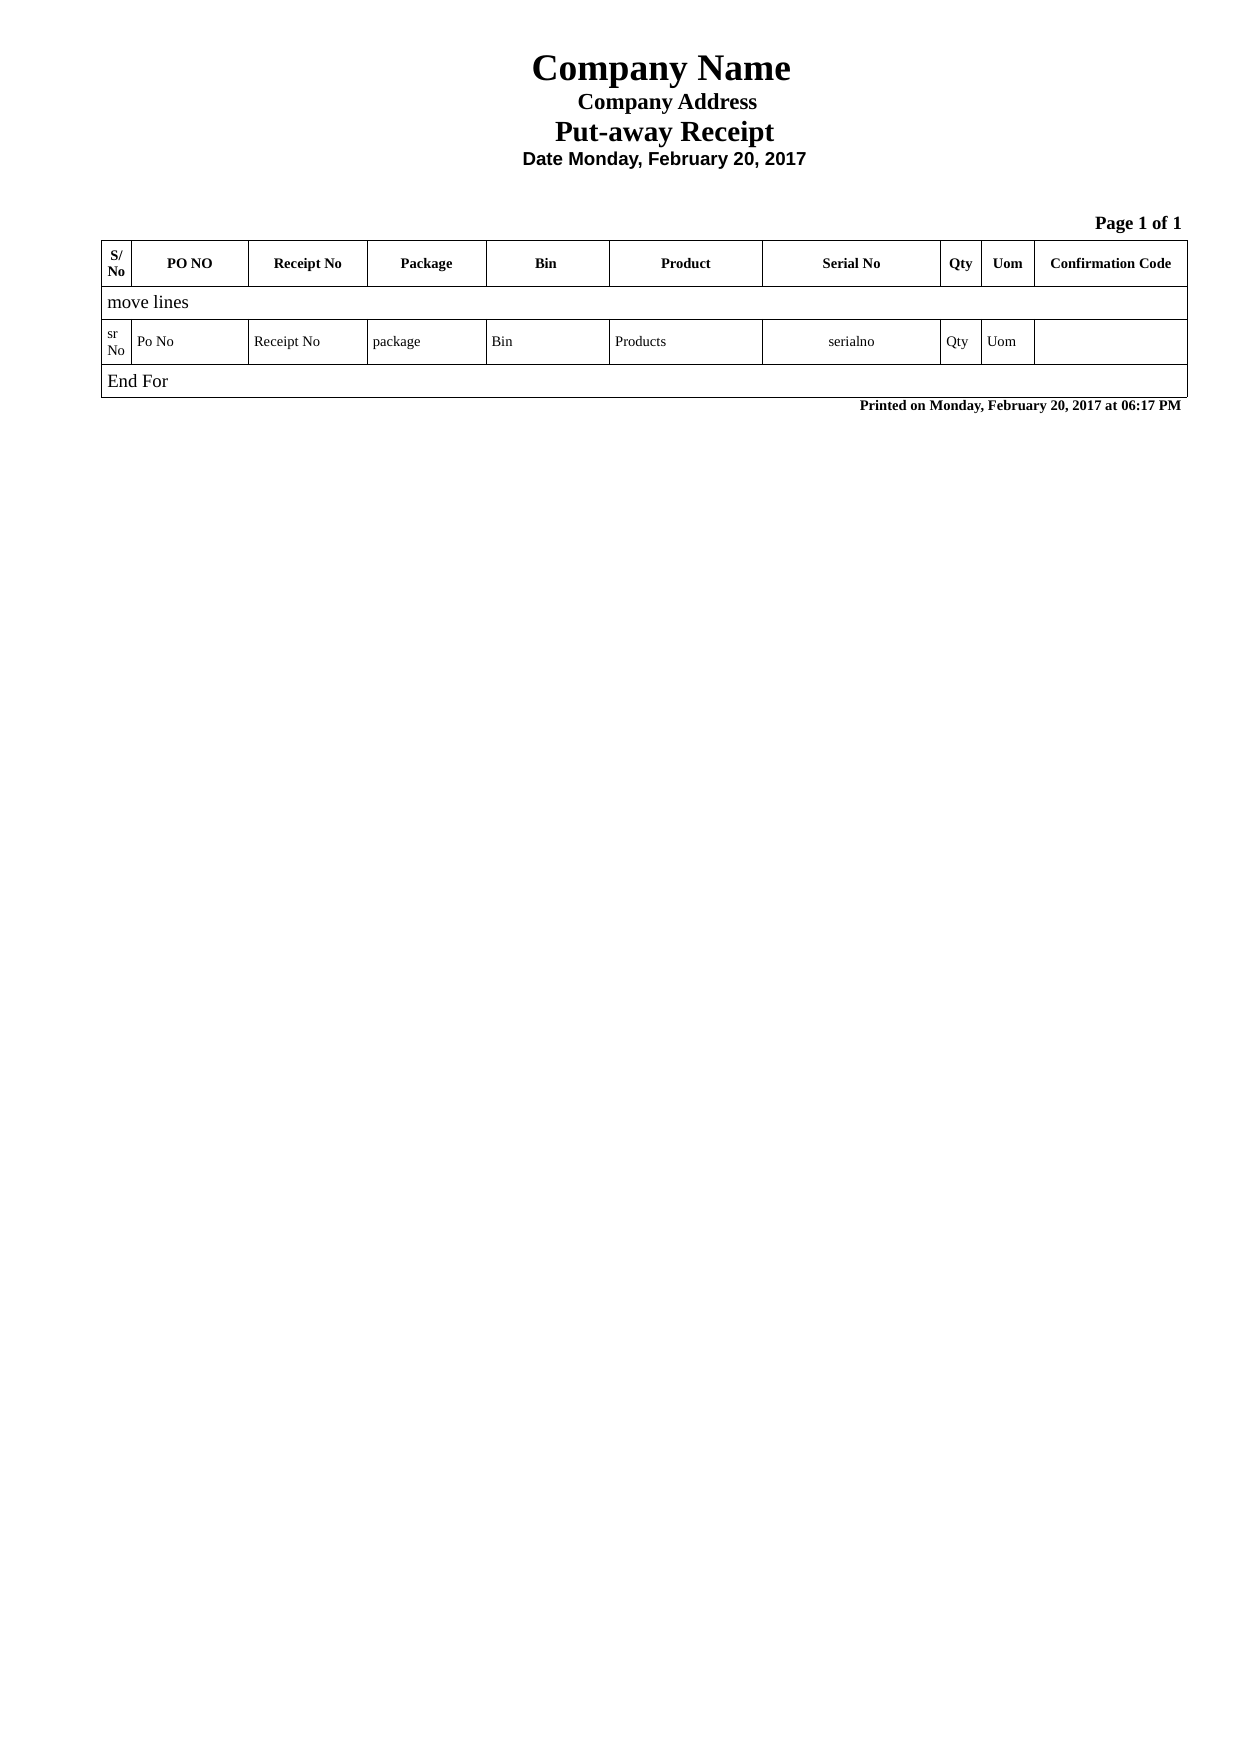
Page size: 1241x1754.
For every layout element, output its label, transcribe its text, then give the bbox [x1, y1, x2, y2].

table_cell Serial No [763, 241, 940, 286]
table_cell Products [610, 320, 762, 364]
table_cell Qty [941, 320, 981, 364]
table_cell Qty [941, 241, 981, 286]
table_cell package [368, 320, 486, 364]
table_header Page 1 of 1 [101, 205, 1187, 240]
table_cell End For [102, 365, 1187, 397]
table_cell move lines [102, 287, 1187, 319]
table_cell Package [368, 241, 486, 286]
table_cell Bin [487, 241, 609, 286]
text Printed on Monday, February 20, 2017 at 06:16 PM [148, 398, 1181, 414]
table_cell Product [610, 241, 762, 286]
table_cell Receipt No [249, 241, 367, 286]
table_cell Uom [982, 241, 1034, 286]
table_cell PO NO [132, 241, 248, 286]
table_cell S/No [102, 241, 131, 286]
table_cell Bin [487, 320, 609, 364]
table_cell Uom [982, 320, 1034, 364]
table_cell [1035, 320, 1187, 364]
table_cell sr No [102, 320, 131, 364]
table_cell Po No [132, 320, 248, 364]
table_cell Confirmation Code [1035, 241, 1187, 286]
table_cell Receipt No [249, 320, 367, 364]
table_cell serialno [763, 320, 940, 364]
